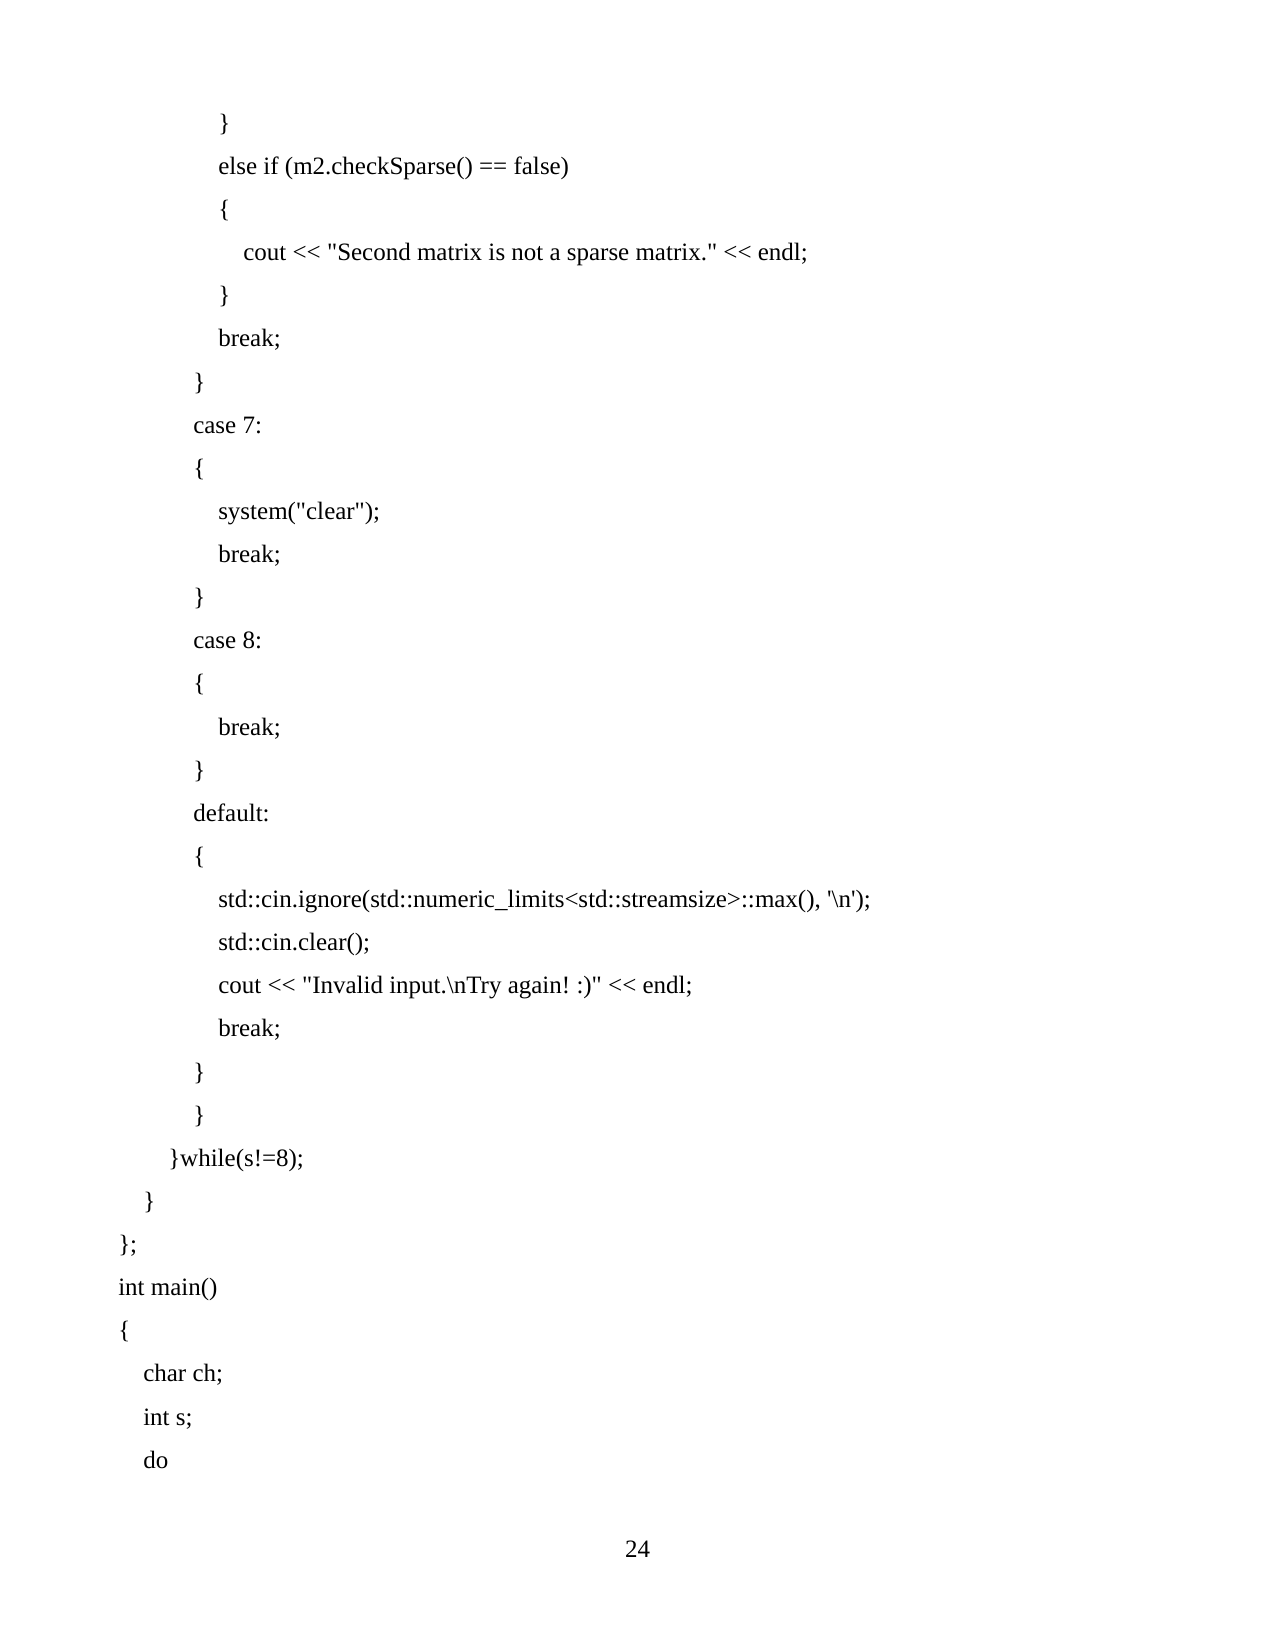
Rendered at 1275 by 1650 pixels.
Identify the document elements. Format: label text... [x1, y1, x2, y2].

text std::cin.clear(); [118, 927, 1157, 956]
text { [118, 1315, 1157, 1344]
text } [118, 755, 1157, 783]
text else if (m2.checkSparse() == false) [118, 151, 1157, 180]
text { [118, 194, 1157, 223]
text do [118, 1445, 1157, 1473]
text case 7: [118, 410, 1157, 438]
text case 8: [118, 625, 1157, 654]
text default: [118, 798, 1157, 827]
text cout << "Invalid input.\nTry again! :)" << endl; [118, 970, 1157, 999]
text { [118, 668, 1157, 697]
text break; [118, 1013, 1157, 1042]
text std::cin.ignore(std::numeric_limits<std::streamsize>::max(), '\n'); [118, 884, 1157, 913]
text { [118, 453, 1157, 482]
text } [118, 108, 1157, 137]
text break; [118, 712, 1157, 740]
text } [118, 367, 1157, 395]
text }while(s!=8); [118, 1143, 1157, 1172]
text int main() [118, 1272, 1157, 1301]
text char ch; [118, 1358, 1157, 1387]
text int s; [118, 1402, 1157, 1430]
text break; [118, 539, 1157, 568]
text }; [118, 1229, 1157, 1258]
text } [118, 1100, 1157, 1128]
text } [118, 1186, 1157, 1215]
text } [118, 280, 1157, 309]
text { [118, 841, 1157, 870]
text } [118, 1057, 1157, 1085]
text } [118, 582, 1157, 611]
text break; [118, 323, 1157, 352]
text system("clear"); [118, 496, 1157, 525]
text cout << "Second matrix is not a sparse matrix." << endl; [118, 237, 1157, 266]
